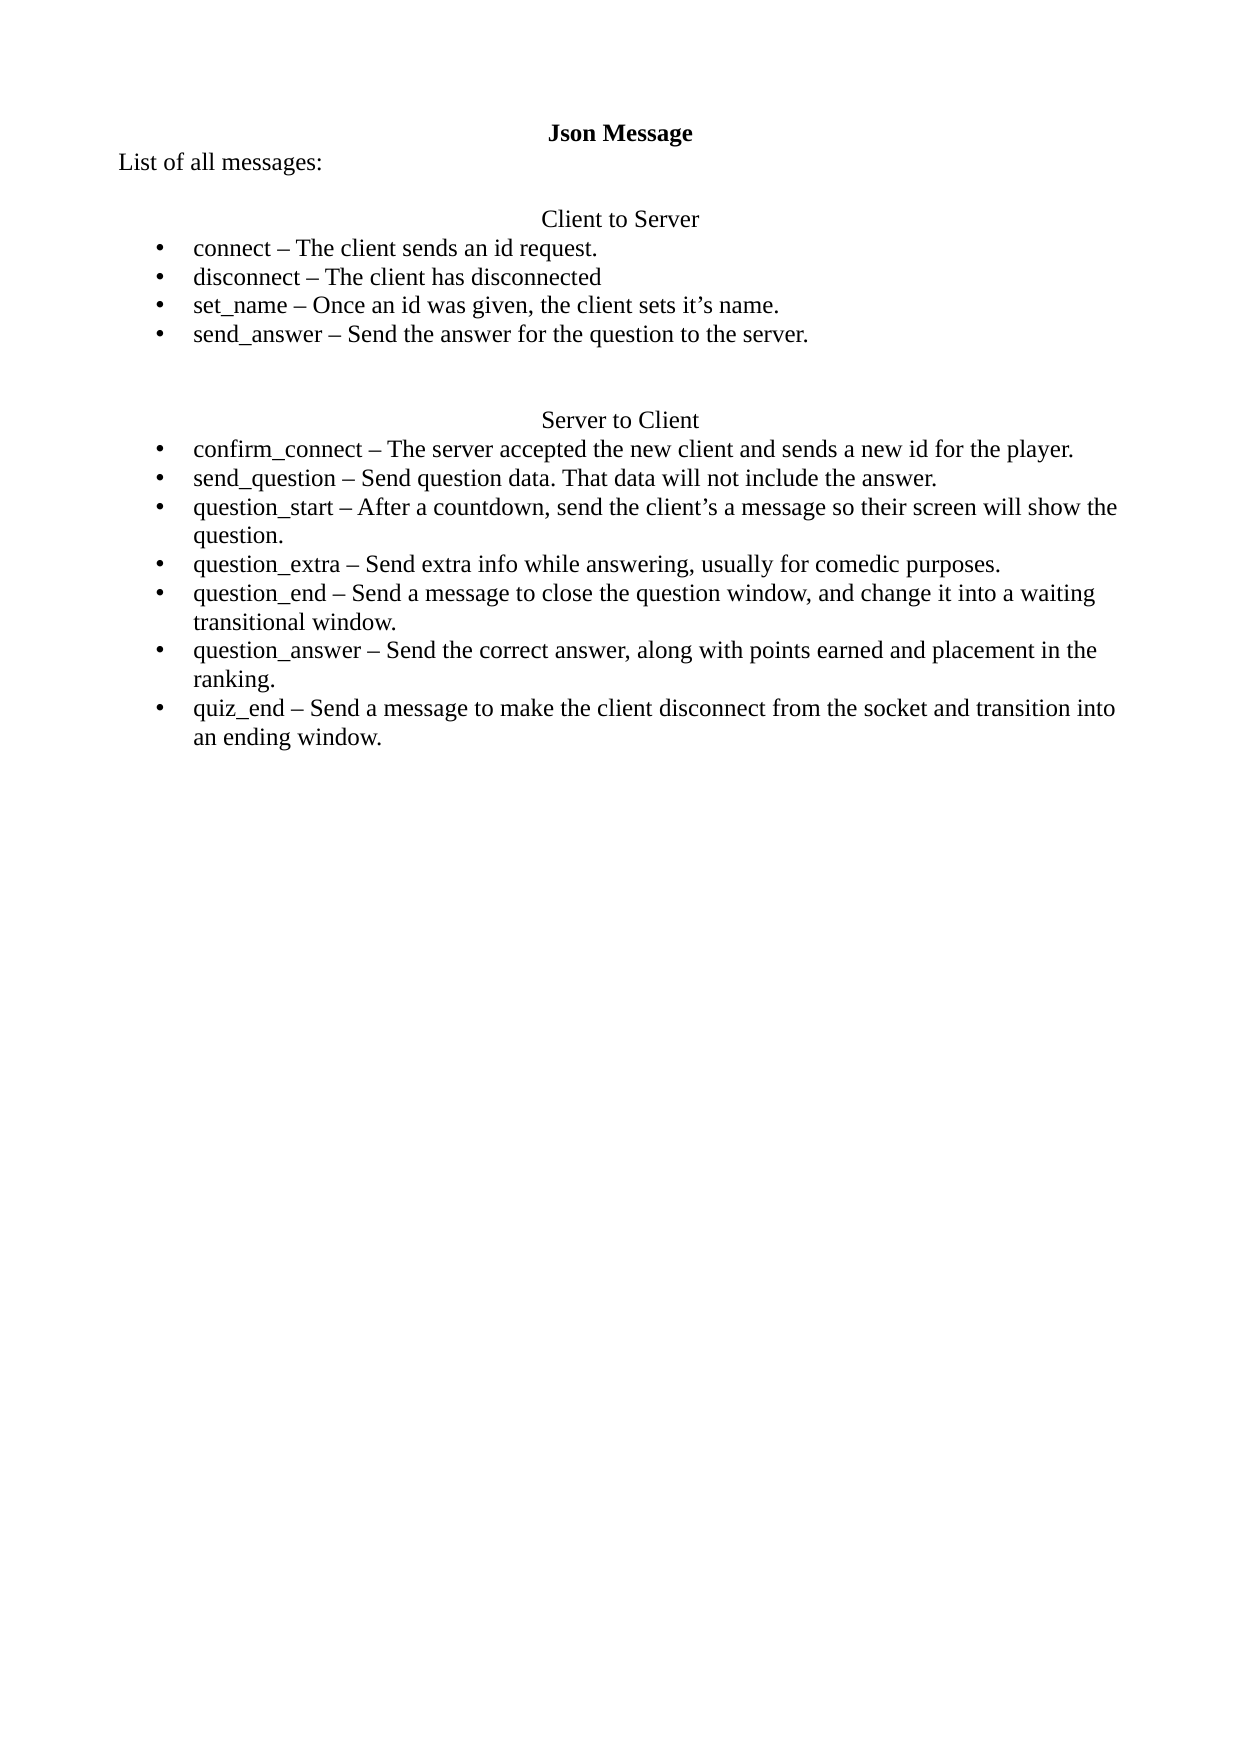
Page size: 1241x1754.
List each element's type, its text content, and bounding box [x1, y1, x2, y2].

list question_end – Send a message to close the question window, and change it into a waiting transitional window. [156, 578, 1122, 636]
list quiz_end – Send a message to make the client disconnect from the socket and transition into an ending window. [156, 693, 1122, 751]
list connect – The client sends an id request. [156, 233, 1122, 262]
text Json Message [118, 118, 1122, 147]
text Server to Client [118, 406, 1122, 434]
list confirm_connect – The server accepted the new client and sends a new id for the player. [156, 434, 1122, 463]
list disconnect – The client has disconnected [156, 262, 1122, 291]
list question_start – After a countdown, send the client’s a message so their screen will show the question. [156, 492, 1122, 549]
list send_question – Send question data. That data will not include the answer. [156, 463, 1122, 492]
list question_answer – Send the correct answer, along with points earned and placement in the ranking. [156, 636, 1122, 693]
list question_extra – Send extra info while answering, usually for comedic purposes. [156, 549, 1122, 578]
text Client to Server [118, 204, 1122, 233]
list send_answer – Send the answer for the question to the server. [156, 319, 1122, 348]
text List of all messages: [118, 147, 1122, 176]
list set_name – Once an id was given, the client sets it’s name. [156, 291, 1122, 319]
